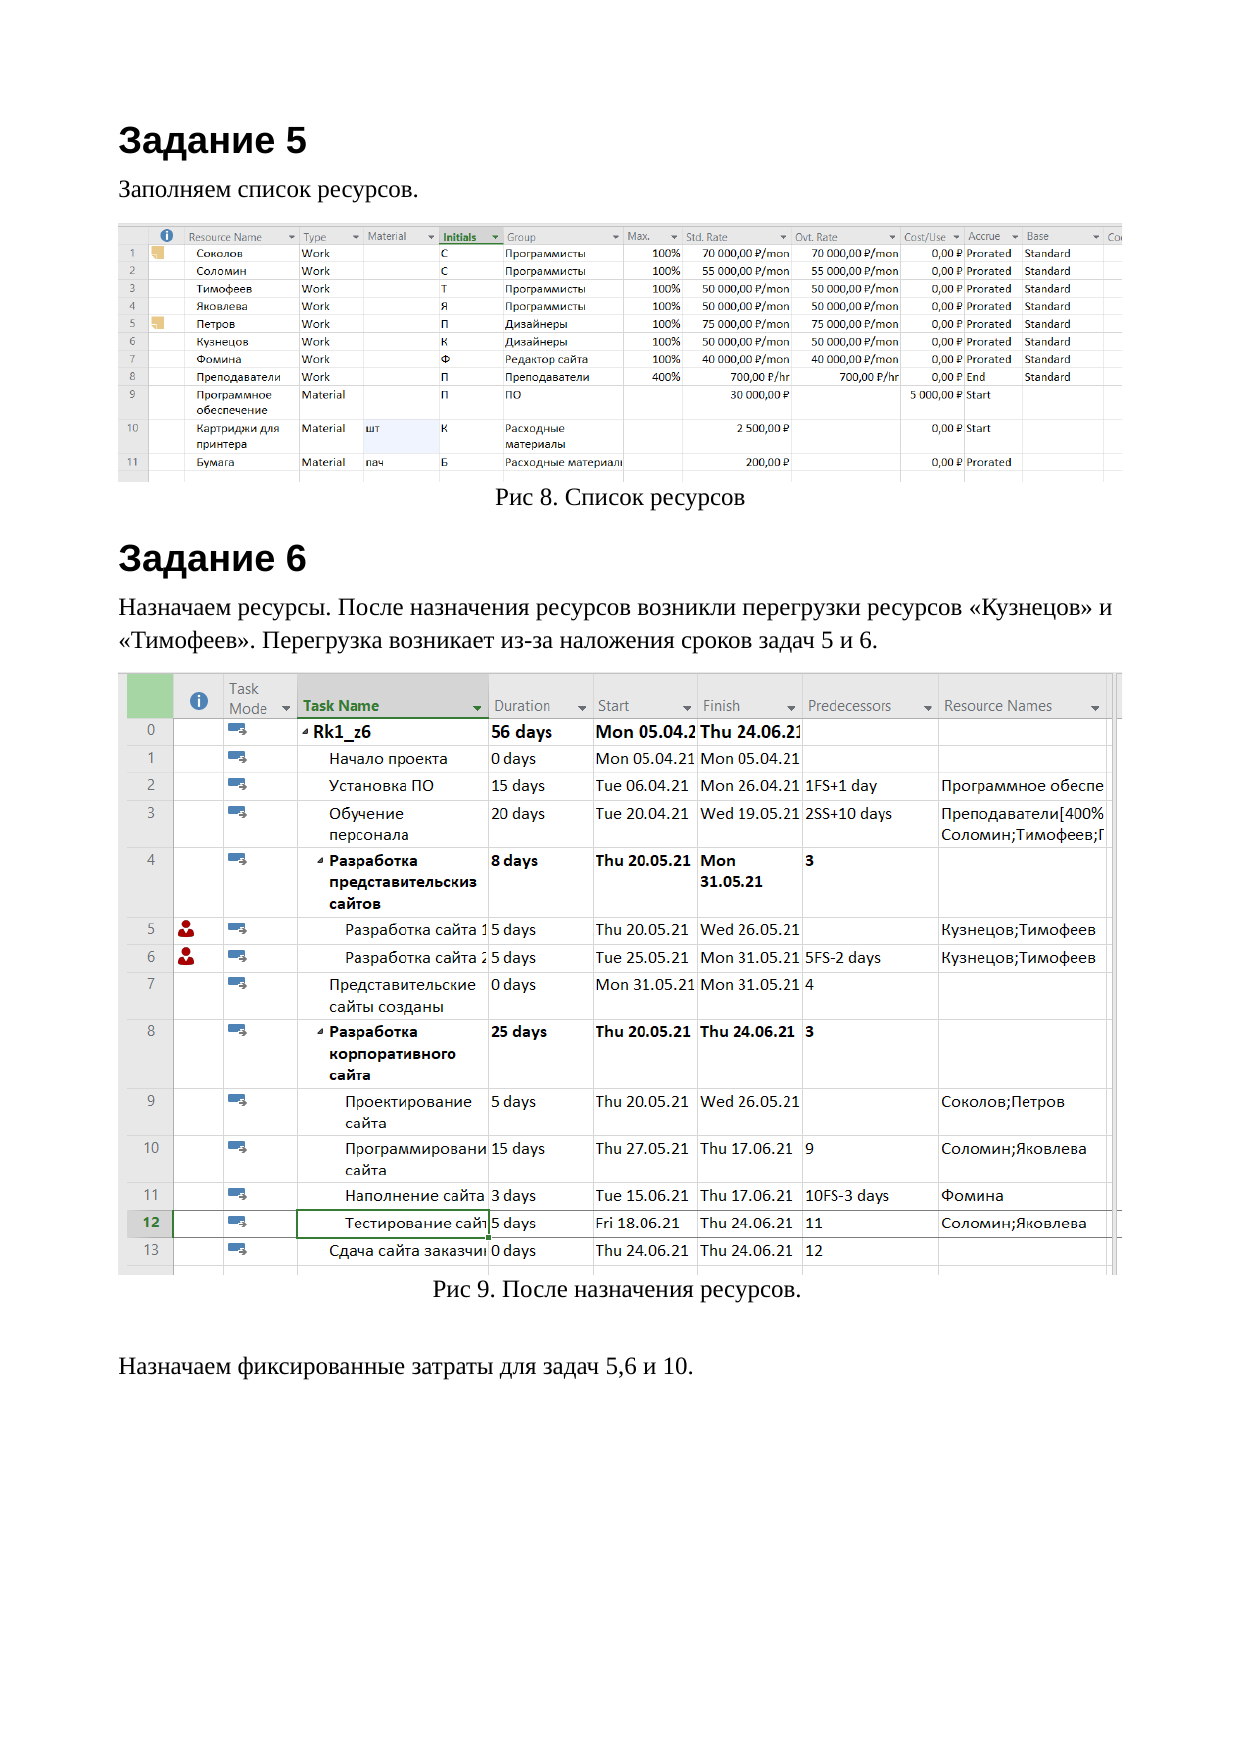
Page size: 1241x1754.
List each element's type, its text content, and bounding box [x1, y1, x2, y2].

table_header Рис 8. Список ресурсов [118, 482, 1122, 511]
table_header Рис 9. После назначения ресурсов. [118, 1275, 1122, 1303]
text Назначаем фиксированные затраты для задач 5,6 и 10. [118, 1351, 1122, 1379]
subtitle Задание 5 [118, 118, 1122, 162]
picture [118, 672, 1123, 1275]
picture [118, 221, 1123, 482]
text Заполняем список ресурсов. [118, 174, 1122, 203]
subtitle Задание 6 [118, 536, 1122, 579]
text Назначаем ресурсы. После назначения ресурсов возникли перегрузки ресурсов «Кузнецов» и «Тимофеев». Перегрузка возникает из-за наложения сроков задач 5 и 6. [118, 592, 1122, 654]
